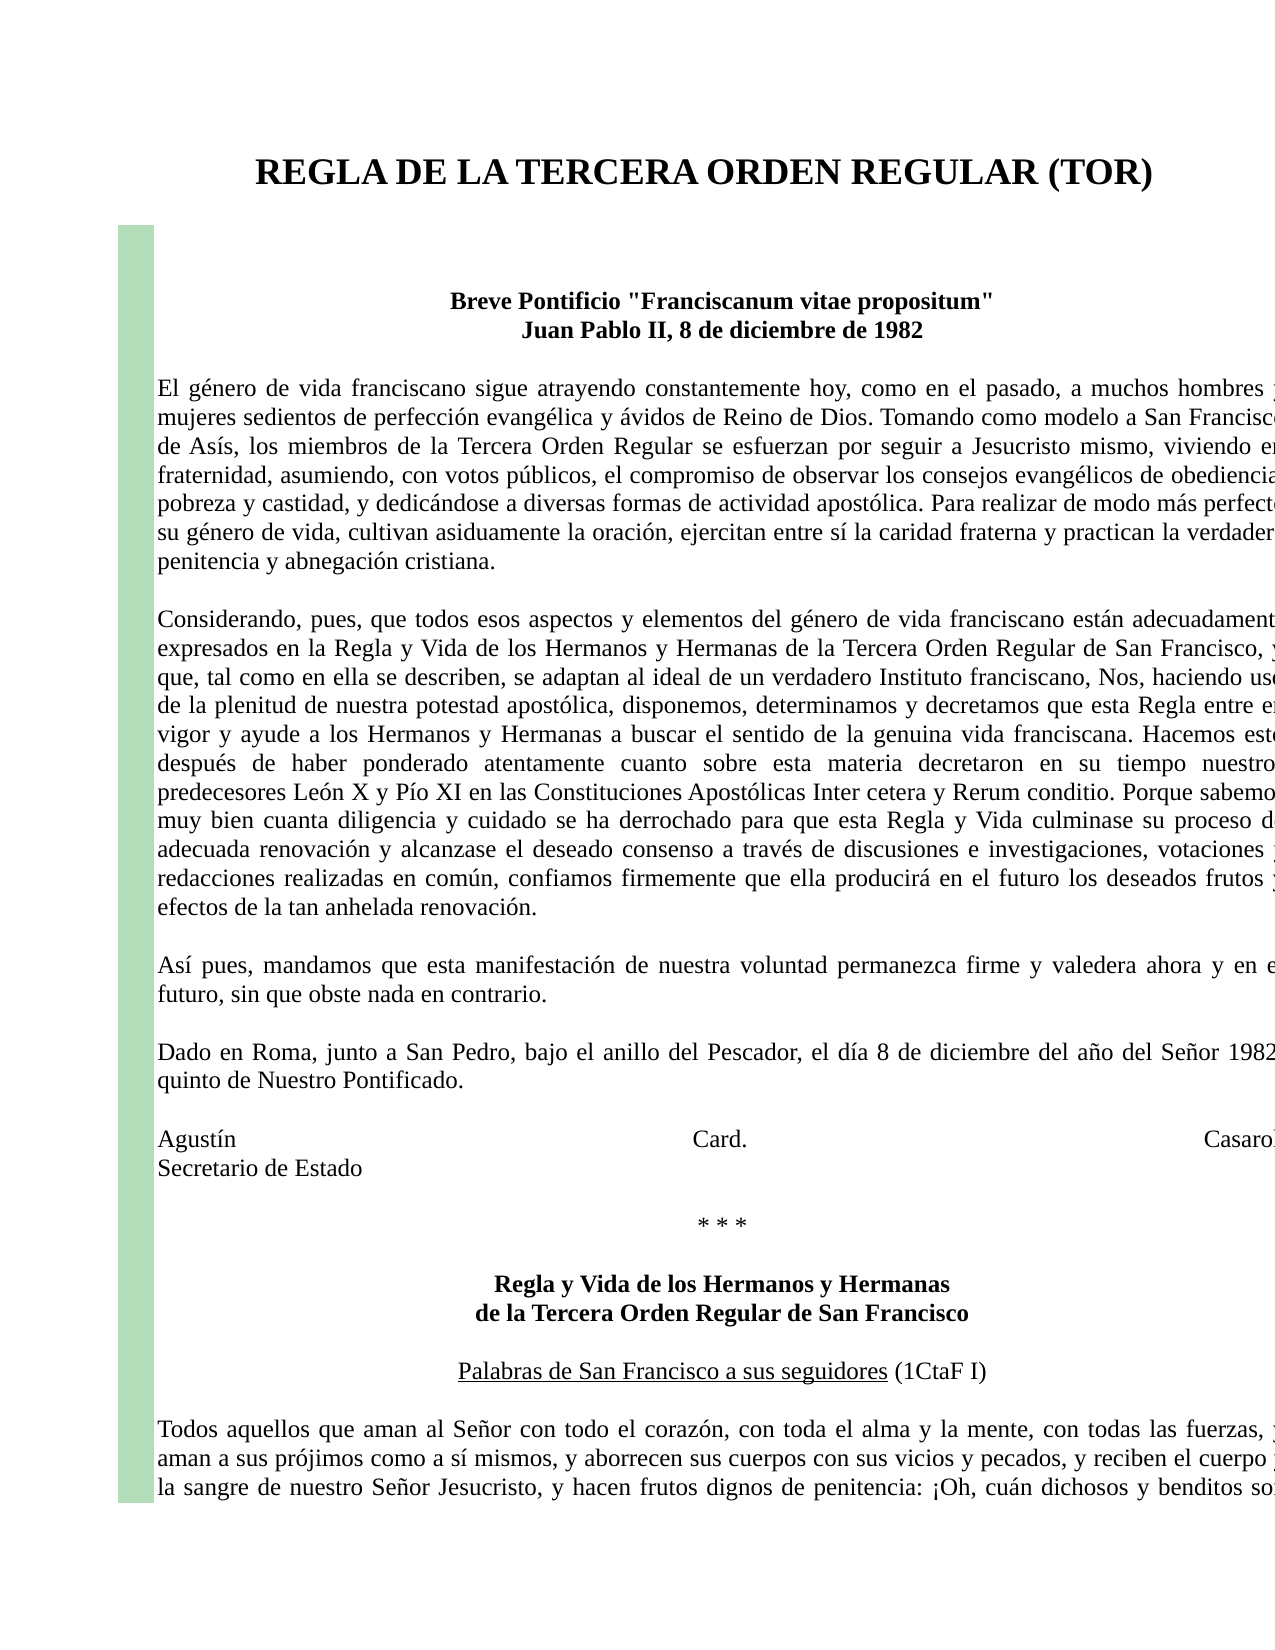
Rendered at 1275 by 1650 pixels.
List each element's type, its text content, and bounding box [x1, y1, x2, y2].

table_header Breve Pontificio "Franciscanum vitae propositum" Juan Pablo II, 8 de diciembre de 1982 El género de vida franciscano sigue atrayendo constantemente hoy, como en el pasado, a muchos hombres y mujeres sedientos de perfección evangélica y ávidos de Reino de Dios. Tomando como modelo a San Francisco de Asís, los miembros de la Tercera Orden Regular se esfuerzan por seguir a Jesucristo mismo, viviendo en fraternidad, asumiendo, con votos públicos, el compromiso de observar los consejos evangélicos de obediencia, pobreza y castidad, y dedicándose a diversas formas de actividad apostólica. Para realizar de modo más perfecto su género de vida, cultivan asiduamente la oración, ejercitan entre sí la caridad fraterna y practican la verdadera penitencia y abnegación cristiana. Considerando, pues, que todos esos aspectos y elementos del género de vida franciscano están adecuadamente expresados en la Regla y Vida de los Hermanos y Hermanas de la Tercera Orden Regular de San Francisco, y que, tal como en ella se describen, se adaptan al ideal de un verdadero Instituto franciscano, Nos, haciendo uso de la plenitud de nuestra potestad apostólica, disponemos, determinamos y decretamos que esta Regla entre en vigor y ayude a los Hermanos y Hermanas a buscar el sentido de la genuina vida franciscana. Hacemos esto después de haber ponderado atentamente cuanto sobre esta materia decretaron en su tiempo nuestros predecesores León X y Pío XI en las Constituciones Apostólicas Inter cetera y Rerum conditio. Porque sabemos muy bien cuanta diligencia y cuidado se ha derrochado para que esta Regla y Vida culminase su proceso de adecuada renovación y alcanzase el deseado consenso a través de discusiones e investigaciones, votaciones y redacciones realizadas en común, confiamos firmemente que ella producirá en el futuro los deseados frutos y efectos de la tan anhelada renovación. Así pues, mandamos que esta manifestación de nuestra voluntad permanezca firme y valedera ahora y en el futuro, sin que obste nada en contrario. Dado en Roma, junto a San Pedro, bajo el anillo del Pescador, el día 8 de diciembre del año del Señor 1982, quinto de Nuestro Pontificado. Agustín Card. Casaroli Secretario de Estado * * * Regla y Vida de los Hermanos y Hermanas de la Tercera Orden Regular de San Francisco Palabras de San Francisco a sus seguidores (1CtaF I) Todos aquellos que aman al Señor con todo el corazón, con toda el alma y la mente, con todas las fuerzas, y aman a sus prójimos como a sí mismos, y aborrecen sus cuerpos con sus vicios y pecados, y reciben el cuerpo y la sangre de nuestro Señor Jesucristo, y hacen frutos dignos de penitencia: ¡Oh, cuán dichosos y benditos son aquellos y aquellas que hacen tales cosas y perseveran en ellas! Porque se posará sobre ellos el espíritu del Señor y hará en ellos habitáculo y mansión; y son hijos del Padre celestial, cuyas obras realizan; y son esposos, hermanos y madres de nuestro Señor Jesucristo. Somos esposos cuando el alma fiel se une, por el Espíritu Santo, a nuestro Señor Jesucristo. Le somos hermanos cuando hacemos la voluntad del Padre que está en los cielos. Madres, cuando lo llevamos en nuestro corazón y en nuestro cuerpo por el amor divino y por una conciencia pura y sincera; lo damos a luz por las obras santas, que deben ser luz para ejemplo de los demás. ¡Oh, cuán glorioso, santo y grande es tener en los cielos un padre! ¡Oh, cuán santo, consolador, hermoso y admirable es tener un tal esposo! ¡Oh, cuán santo y cuán amado, agradable, humilde, pacífico, dulce, amable y sobre todas las cosas deseable es tener un tal hermano y un tal hijo, nuestro Señor Jesucristo, que dio la vida por sus ovejas y oró al Padre diciendo: Padre santo, guarda en tu nombre a aquellos que me diste en el mundo; tuyos eran y tú me los diste a mí. Y las palabras que me diste, a ellos se las he dado, y ellos las han recibido y han creído verdaderamente que salí de ti, y han conocido que tú me enviaste. Ruego por ellos y no por el mundo. Bendícelos y conságralos y yo por ellos me consagro a mí mismo. No ruego sólo por ellos, sino por los que han de creer en mí por su palabra, para que sean consagrados en la unidad como también nosotros. Y quiero, Padre, que donde yo estoy, también ellos estén conmigo, para que vean mi gloria en tu reino (cf. Jn 17). Amén. I. ¡En el nombre del Señor! Comienza la Regla y Vida de los hermanos y hermanas de la Tercera Orden Regular de San Francisco 1. La forma de vida de los hermanos y hermanas de la Tercera Orden Regular de San Francisco es ésta: observar el santo Evangelio de nuestro Señor Jesucristo, viviendo en obediencia, en pobreza y en castidad (1). Los que siguen a Jesucristo a ejemplo de San Francisco (2), están obligados a hacer más y mayores cosas, observando los preceptos y los consejos de nuestro Señor Jesucristo, y deben negarse a sí mismos, según lo que cada uno prometió a Dios (3). 2. Los hermanos y las hermanas de esta Orden, junto con todos los que quieren servir al Señor Dios en el seno de la santa Iglesia católica y apostólica, perseveren en la verdadera fe y penitencia (4). Propónganse vivir esta conversión evangélica en el espíritu de oración, de pobreza y de humildad. Y absténganse de todo mal y perseveren hasta el fin en el bien (5), porque el mismo Hijo de Dios ha de venir en gloria y dirá a todos los que le conocieron y adoraron y le sirvieron en penitencia: Venid, benditos de mi Padre, recibid el reino que os está preparado desde el origen del mundo (6). 3. Los hermanos y las hermanas prometen obediencia y reverencia al Papa y a la Iglesia Católica. Obedezcan, con el mismo espíritu, a quienes han sido constituidos servidores de la fraternidad (7). Y, dondequiera que estén y en cualquier lugar en que se encuentren, deben tratarse y honrarse unos a otros espiritual y diligentemente (8). Y fomenten la unidad y comunión con todos los miembros de la familia franciscana. II. Ingreso en esta vida 4. Aquellos que, inspirándoselo el Señor, vienen a nosotros con voluntad de abrazar esta vida, sean recibidos benignamente. Y en el tiempo oportuno serán presentados a los ministros que tienen la potestad de admitir en la fraternidad (9). 5. Los ministros asegúrense de que los aspirantes se adhieren verdaderamente a la fe católica y a los sacramentos de la Iglesia. Si son idóneos, sean iniciados en la vida de la fraternidad. Y expóngaseles diligentemente todo lo que se refiere a esta vida evangélica, principalmente estas palabras del Señor: Si quieres ser perfecto, vete y vende todo cuanto tienes, y dáselo a los pobres, y tendrás un tesoro en el cielo; luego ven y sígueme. Y también: Si alguno quiere venir en pos de mí, niéguese a sí mismo y tome su cruz y sígame (10). 6. Así, guiados por el Señor, comiencen la vida de penitencia, conscientes de que todos hemos de estar convirtiéndonos continuamente. Para significar la conversión y consagración a la vida evangélica, usen vestidos viles y compórtense con simplicidad (11). 7. Terminado el tiempo de prueba, sean recibidos a la obediencia, prometiendo observar siempre esta vida y regla (12). Y, pospuesto todo cuidado y solicitud, empéñense, del mejor modo que puedan, en servir, amar, honrar y adorar al Señor Dios con limpio corazón y mente pura (13). 8. Hagan siempre en sí mismos habitación y morada a Aquel que es el Señor Dios omnipotente, Padre e Hijo y Espíritu Santo (14), de tal manera que crezcan en el amor universal con corazón indiviso, convirtiéndose continuamente a Dios y al prójimo. III. Espíritu de oración 9. Dondequiera, en todo lugar, a toda hora y en todo tiempo, los hermanos y las hermanas crean verdadera y humildemente, y tengan en el corazón y amen, honren, adoren, sirvan, alaben, bendigan y glorifiquen al altísimo y sumo Dios eterno, Padre e Hijo y Espíritu Santo (15). Y adórenlo con puro corazón, porque es necesario orar siempre y no desfallecer; pues tales son los adoradores que el Padre busca (16). Con este mismo espíritu celebren el oficio divino en unión con la Iglesia universal. Aquellos y aquellas a quienes Dios ha llamado a la vida de contemplación, manifiesten con alegría renovada cada día su dedicación a Dios y celebren el amor que al mundo tiene el Padre, quien nos creó, nos redimió y por su sola misericordia nos salvará (17). 10. Los hermanos y las hermanas, junto con todas las criaturas de Dios, alaben al Señor, rey de cielo y tierra, y denle gracias porque, por su santa voluntad y por medio de su único Hijo con el Espíritu Santo, creó todas las cosas espirituales y corporales y nos creó también a nosotros a su imagen y semejanza (18). 11. Los hermanos y las hermanas, conformándose totalmente al santo Evangelio, mediten y retengan las palabras de nuestro Señor Jesucristo, que es el Verbo del Padre, y las palabras del Espíritu Santo, que son espíritu y vida (19). 12. Participen en el sacrificio de nuestro Señor Jesucristo y reciban su cuerpo y su sangre con gran humildad y veneración, recordando lo que dice el Señor: Quien come mi carne y bebe mi sangre, tiene vida eterna (20). Tributen toda la reverencia y todo el honor que puedan al santísimo cuerpo y sangre de nuestro Señor Jesucristo, y a sus sacratísimos nombres y a las palabras escritas de Aquel en quien todas las cosas que hay en los cielos y en la tierra han sido pacificadas y reconciliadas con el Dios omnipotente (21). 13. Los hermanos y las hermanas, en todas sus caídas, no tarden en reprenderse interiormente por la contrición y exteriormente por la confesión, y hagan frutos dignos de penitencia (22). Deben también ayunar, pero procuren ser siempre sencillos y humildes (23). Ninguna otra cosa, por consiguiente, deseen, sino a nuestro Salvador, quien se ofreció a sí mismo como sacrificio y hostia, por medio de su propia sangre, en el altar de la cruz, por nuestros pecados, dejándonos ejemplo para que sigamos sus huellas (24). IV. Vida en castidad por el reino de los cielos 14. Consideren los hermanos y las hermanas en cuán grande excelencia los ha constituido el Señor Dios, pues los creó y formó a imagen de su querido Hijo según el cuerpo y a su semejanza según el espíritu (25). Por Cristo y en Cristo creados, han elegido esta forma de vida, que está fundada en las palabras y ejemplos de nuestro Redentor. 15. Ellos, que profesan la castidad "por el reino de los cielos" (Mt 19,12), se preocupan de los asuntos del Señor (1 Cor 7,32), y ninguna otra cosa han de hacer sino seguir la voluntad del Señor y agradarle (26). Y háganlo todo de tal manera que el amor de caridad a Dios y a todos los hombres brille por las obras. 16. Recuerden que, por un don eximio de la gracia, han sido llamados a manifestar en su vida aquel admirable misterio de la Iglesia, por el que está unida a Cristo, su divino esposo (cf. Ef 5,23-26). 17. Tengan ante los ojos, en primer lugar, el ejemplo de la bienaventurada Virgen María, Madre de Dios y de nuestro Señor Jesucristo. Hagan esto según el mandato del bienaventurado Francisco, quien profesó una máxima veneración a santa María, Señora y Reina, que es "virgen hecha iglesia" (27). Y recuerden que la inmaculada Virgen María, cuyo ejemplo han de seguir, se llamó a sí misma esclava del Señor (Lc 1,38). V. Modo de servir y de trabajar (28) 18. Como pobres, los hermanos y las hermanas a quienes el Señor ha dado la gracia de servir o de trabajar, sirvan y trabajen fiel y devotamente, de tal manera que, excluida la ociosidad, enemiga del alma, no apaguen el espíritu de la santa oración y devoción, a cuyo servicio deben estar las demás cosas temporales (29). 19. Y, como remuneración por el trabajo, reciban para sí y para sus hermanos y hermanas las cosas necesarias al cuerpo, y esto humildemente, como conviene a los siervos de Dios y seguidores de la santísima pobreza (30). Y empéñense en distribuir a los pobres todo lo que quede (31). Y nunca deben desear estar sobre los otros, sino, más bien, deben ser siervos y estar sujetos a toda humana criatura por Dios (32). 20. Los hermanos y las hermanas sean apacibles, pacíficos y modestos, mansos y humildes, hablando a todos decorosamente, como conviene. Y, dondequiera que estén o vayan por el mundo, no litiguen ni contiendan de palabra, ni juzguen a los otros, sino muéstrense gozosos en el Señor y alegres y convenientemente graciosos. Y digan este saludo: "El Señor te dé la paz" (33). VI. Vida en pobreza 21. Empéñense todos los hermanos y las hermanas en seguir la humildad y la pobreza de nuestro Señor Jesucristo, el cual, siendo Él sobremanera rico, quiso, junto con la bienaventurada Virgen, su madre, elegir en el mundo la pobreza, y se anonadó a sí mismo (34). Y recuerden que nada hemos de tener de este mundo, sino que, como dice el Apóstol, estamos contentos teniendo qué comer y con qué vestirnos. Y guárdense mucho del dinero (35). Y deben gozarse cuando conviven con personas de baja condición y despreciadas, con los pobres y los débiles y los enfermos y los leprosos y los mendigos de los caminos (36). 22. Los que son verdaderamente pobres de espíritu, siguiendo el ejemplo del Señor, nada se apropian para sí ni a nadie se lo vedan, sino que viven como peregrinos y forasteros en este mundo. Ésta es la excelencia de la altísima pobreza, la que nos ha constituido en herederos y reyes del reino de los cielos, nos ha hecho pobres en cosas y nos ha sublimado en virtudes. Sea ésta nuestra porción, la que conduce a la tierra de los vivientes. Adheridos totalmente a ella, por el nombre de nuestro Señor Jesucristo jamás queramos tener ninguna otra cosa bajo el cielo (37). VII. Vida fraterna 23. Por el amor de Dios, los hermanos y las hermanas ámense mutuamente, como dice el Señor: Éste es mi mandamiento, que os améis unos a otros como yo os he amado. Y muestren con obras el amor que se tienen mutuamente (38). Y confiadamente manifieste el uno al otro su propia necesidad, para que le encuentre lo necesario y se lo proporcione (39). Dichosos los que aman tanto al otro cuando está enfermo y no puede corresponderles como cuando está sano y puede corresponderles (40). Y de todo cuanto les suceda, den gracias al Creador, y deseen estar tal como el Señor les quiere, sanos o enfermos (41). 24. Si sucediera alguna vez que, por una palabra o gesto, surgiera entre ellos un motivo de turbación, inmediatamente, antes de presentar la ofrenda de la propia oración ante el Señor (cf. Mt 5,24), pida perdón humildemente el uno al otro (cf. Mt 18,35). Si alguno descuidase gravemente la forma de vida que ha profesado, sea amonestado por el ministro o por los otros que hubiesen conocido su culpa. Y éstos no lo abochornen ni lo critiquen, sino tengan para con él gran misericordia (42). Y todos deben cuidadosamente evitar el airarse y conturbarse a causa del pecado de alguno, porque la ira y la conturbación impiden en sí y en los otros la caridad (43). VIII. Obediencia caritativa (44) 25. Los hermanos y las hermanas, a ejemplo del Señor Jesús que puso su voluntad en la voluntad del Padre (45), recuerden que han renunciado por Dios a sus propias voluntades (46). En todos los capítulos que hacen, busquen primero el reino de Dios y su justicia (Mt 6,33), y exhórtense para que puedan observar mejor la Regla que han prometido y seguir fielmente las huellas de nuestro Señor Jesucristo (47). No tengan potestad o dominio, y menos entre ellos (48). Por la caridad del espíritu, sírvanse y obedézcanse unos a otros de buen grado. Y ésta es la verdadera y santa obediencia de nuestro Señor Jesucristo (49). 26. Estén obligados a tener siempre a uno por ministro y siervo de la fraternidad (50), y estén obligados firmemente a obedecerle en todo lo que prometieron al Señor observar y no está en contra del alma y de esta Regla (51). 27. Los que son ministros y siervos de los otros hermanos, visítenlos, y humilde y caritativamente amonéstenlos y anímenlos (52). Y dondequiera haya hermanos y hermanas que sepan y conozcan que no pueden observar espiritualmente la Regla, deben y pueden recurrir a sus ministros. Y los ministros acójanlos caritativa y benignamente, y tengan para con ellos una familiaridad tan grande, que puedan los hermanos y hermanas hablar y comportarse con los ministros como los señores con sus siervos; pues así debe ser, que los ministros sean siervos de todos los hermanos y hermanas (53). 28. Y nadie se apropie ministerio alguno, sino que, en el tiempo establecido, él mismo deje de buen grado su cargo (54). IX. Vida apostólica 29. Los hermanos y las hermanas amen al Señor con todo el corazón, con toda el alma y la mente, con todas las fuerzas, y amen a sus prójimos como a sí mismos (55). Y enaltezcan al Señor en sus obras, pues para esto los ha enviado al mundo entero, para que de palabra y de obra den testimonio de su voz y hagan saber a todos que no hay otro omnipotente sino Él (56). 30. Que la paz que anuncian de palabra, la tengan, y en mayor medida, en sus corazones. Que nadie se vea provocado por ellos a ira o escándalo, sino que, por su mansedumbre, todos sean inducidos a la paz, a la benignidad y a la concordia. Pues para esto han sido llamados los hermanos y las hermanas: para curar a los heridos, vendar a los fracturados y corregir a los equivocados (57). Y, dondequiera que estén, recuerden que se dieron y que abandonaron sus cuerpos al Señor Jesucristo. Y por su amor deben exponerse a los enemigos tanto visibles como invisibles, porque dice el Señor: Dichosos los que padecen persecución por causa de la justicia, porque de ellos es el reino de los cielos (58). 31. En la caridad que es Dios, todos los hermanos y las hermanas, que oran o que sirven o que trabajan, empéñense en humillarse en todas las cosas, en no gloriarse ni gozarse en sí mismos, ni exaltarse interiormente por las palabras y obras buenas, más aún, por ningún bien que Dios hace o dice y realiza alguna vez en ellos y por ellos (59). En todo lugar y en todas las circunstancias, reconozcan que todos los bienes son del Señor Dios altísimo y dueño de todo; y denle gracias a Él, de quien proceden todos los bienes (60). Exhortación y bendición 32. Aplíquense todos los hermanos y las hermanas a lo que por encima de todo deben anhelar: tener el espíritu del Señor y su santa operación (61). Y, siempre sumisos a la santa Iglesia, firmes en la fe católica, observen la pobreza y la humildad y el santo Evangelio de nuestro Señor Jesucristo que firmemente han prometido (62). Y todo el que guarde estas cosas, sea colmado en el cielo de la bendición del altísimo Padre, y sea colmado en la tierra de la bendición de su amado Hijo, con el santísimo Espíritu Paráclito y con todas las virtudes de los cielos y con todos los santos. Y yo, el hermano Francisco, pequeñuelo, siervo vuestro, os confirmo cuanto puedo, interior y exteriormente, esta santísima bendición (Test 40-41). Notas: 1) 1 R 1,1: "La regla y vida de estos hermanos es ésta, a saber, vivir en obediencia, en castidad y sin nada propio, y seguir la doctrina y las huellas de nuestro Señor Jesucristo".- 2 R 1,1: "La regla y vida de los hermanos menores es ésta, a saber, observar el santo Evangelio de nuestro Señor Jesucristo viviendo en obediencia, sin nada propio y en castidad".- RCl 1,1-2: "La forma de vida de la Orden de las Hermanas Pobres, que el bienaventurado Francisco instituyó, es ésta: observar el santo Evangelio de nuestro Señor Jesucristo, viviendo en obediencia, sin nada propio y en castidad". 2) RCl 6,1: "Después que el altísimo Padre celestial se dignó, por su gracia, iluminar mi corazón para que, a ejemplo y según las enseñanzas de nuestro beatísimo Padre San Francisco, hiciese yo penitencia, poco después de su conversión, le prometí voluntariamente obediencia junto con mis hermanas". 3) 2CtaF 36-40: "Y de manera especial los religiosos, que renunciaron al siglo, están obligados a hacer más y mayores cosas, pero sin omitir éstas. Debemos aborrecer nuestros cuerpos con sus vicios y pecados, porque dice el Señor en el Evangelio: todos los males, vicios y pecados salen del corazón (Mt 15,18-19; Mc 7,23). Debemos amar a nuestros enemigos y hacer el bien a los que nos tienen odio (cf. Mt 5,44; Lc 6,27). Debemos guardar los preceptos y los consejos de nuestro Señor Jesucristo. Debemos, igualmente, negarnos a nosotros mismos (cf. Mt 16,24) y poner nuestros cuerpos bajo el yugo de la servidumbre y de la santa obediencia, según lo que cada uno prometió al Señor". 4) 1 R 23,7: "Y a cuantos quieren servir al Señor Dios en el seno de la santa Iglesia católica y apostólica y a todos los órdenes siguientes..., humildemente les rogamos y suplicamos todos nosotros, hermanos menores, siervos inútiles (Lc 17,10), que todos perseveremos en la verdadera fe y penitencia, porque de otro modo nadie se puede salvar". 5) 1 R 21,9: "Guardaos y absteneos de todo mal y perseverad hasta el fin en el bien". 6) R 23,4: "Y te damos gracias porque este mismo Hijo tuyo ha de venir en la gloria de su majestad... a decir a todos los que te conocieron y adoraron y te sirvieron en penitencia: Venid, benditos de mi Padre, recibid el reino que os está preparado desde el origen del mundo (cf. Mt 25,34)". 7) 1 R Pról. 3-4: "El hermano Francisco, y todo aquel que sea cabeza de esta Religión, prometa obediencia y reverencia al señor papa Inocencio y a sus sucesores. Y todos los otros hermanos están obligados a obedecer al hermano Francisco y a sus sucesores".- 2 R 1,2-3: "El hermano Francisco promete obediencia y reverencia al señor papa Honorio y a sus sucesores canónicamente elegidos y a la Iglesia romana. Y los otros hermanos estén obligados a obedecer al hermano Francisco y a sus sucesores".- RCl 1,3-5: "Clara, indigna sierva de Cristo y plantita del beatísimo padre Francisco, promete obediencia y reverencia al señor Papa Inocencio y a sus sucesores elegidos canónicamente. Y así como en el principio de su conversión prometió, juntamente con sus hermanas, obediencia a San Francisco, esa misma obediencia promete mantener inviolablemente también a sus sucesores. Y las demás hermanas estén siempre obligadas a obedecer a los sucesores de San Francisco, a la hermana Clara y a las demás abadesas, canónicamente elegidas, que le sucedieren". 8) Test 1: "El Señor me dio a mí, el hermano Francisco, de esta manera comenzar a hacer penitencia...".- 1 R 7,15: "Y, dondequiera que estén o en cualquier lugar en que se encuentren unos con otros, los hermanos deben tratarse espiritual y diligentemente y honrarse mutuamente sin murmuración".- 2 R 6,7-8: "Y dondequiera que estén y se encuentren unos con otros los hermanos, condúzcanse mutuamente con familiaridad entre sí. Y exponga confiadamente el uno al otro su necesidad, porque si la madre nutre y quiere a su hijo carnal, ¿cuánto más amorosamente debe cada uno querer y nutrir a su hermano espiritual?". 9) 1 R 2,1-3: "Si alguno, queriendo, por divina inspiración, abrazar esta vida, viene a nuestros hermanos, sea recibido benignamente por ellos. Y, si está resuelto a tomar nuestra vida, guárdense mucho los hermanos de entrometerse en sus negocios temporales y preséntenlo cuanto antes a su ministro. Y el ministro acójalo benignamente y anímelo...".- 2 R 2,1: "Si algunos quieren tomar esta vida y vienen a nuestros hermanos, remítanlos a sus ministros provinciales; a ellos solamente, y no a otros, se concede la licencia de recibir hermanos".- RCl 2,1: "Si alguna, por inspiración divina, viene a nosotras con deseo de abrazar esta vida, la abadesa pida, por obligación, el consentimiento de todas las hermanas...". 10) 2 R 2,2-6: "Y los ministros examínenlos diligentemente sobre la fe católica y los sacramentos de la Iglesia. Y si creen todo esto, y quieren profesarlo fielmente, y guardarlo firmemente hasta el fin..., díganles la palabra del santo Evangelio (cf. Mt 19,21): que vayan y vendan todo lo suyo y procuren distribuírselo a los pobres. Y, si no pueden hacerlo, les es suficiente la buena voluntad".- RCl 2,3-9: "Y si le pareciere bien a la abadesa recibirla, examínela o hágala examinar cuidadosamente acerca de la fe católica y de los sacramentos de la Iglesia. Y si cree todo esto y está dispuesta a confesarlo fielmente y a cumplirlo firmemente hasta el fin..., expóngale puntualmente el tenor de nuestra vida. Y si fuere idónea, dígasele la palabra del santo Evangelio (cf. Mt 19,21): que vaya y venda todas sus cosas y procure distribuirlas a los pobres. Mas, si no lo pudiere hacer, le basta la buena voluntad".- 1 R 1,1-3: "Esta es la vida y regla de los hermanos: ...y seguir la doctrina y las huellas de N. S. J. C., el cual dice: Si quieres ser perfecto, vete y vende todas las cosas (cf. Lc 18,22) que tienes y dáselas a los pobres, y tendrás un tesoro en el cielo; y ven, sígueme (Mt 19,21). Y también: Si alguno quiere venir en pos de mí, niéguese a sí mismo y tome su cruz y sígame (Mt 16,24)".- 1 R 2,3-4: "Y el ministro acójalo benignamente y anímelo y expóngale con esmero el tenor de nuestra vida. Cumplido esto, el mencionado aspirante venda todas sus cosas y procure distribuírselo todo a los pobres, si quiere y puede hacerlo según el espíritu sin impedimento". 11) 1 R 2,14-15: "Y todos los hermanos vistan ropas viles...; porque dice el Señor en el Evangelio: Los que visten con lujo y viven entre placeres (Lc 7,25) y los que viven muellemente, en las casas de los reyes están (Mt 11,8). Y, aunque les tachen de hipócritas, sin embargo, no cesen de obrar bien, ni busquen en este siglo vestidos caros, para que puedan tener vestido en el reino de los cielos".- 2 R 2,16-17: "Y todos los hermanos vistan ropas viles... Amonesto y exhorto a todos ellos a que no desprecien ni juzguen a quienes ven que se visten de prendas muelles y de colores y que toman manjares y bebidas exquisitos; al contrario, cada uno júzguese y despréciese a sí mismo".- RCl 2,25: "Y, por amor del santísimo y amadísimo Niño, envuelto en pobrísimos pañales y reclinado en un pesebre (cf. 2,7.12), y de su santísima Madre, amonesto, ruego y exhorto que se vistan siempre de vestidos viles". 12) 1 R 2,9: "Y, cumplido el año y término de la probación, sea recibido a la obediencia".- 2 R 2,11: "Y, terminado el año de la probación, sean recibidos a la obediencia, prometiendo guardar siempre esta vida y regla".- RCl 2,14: "Y terminado el año de prueba, sea recibida a la obediencia, prometiendo observar siempre la vida y forma de nuestra pobreza". 13) 1 R 22,26: "...ruego a todos los hermanos, tanto a los ministros como a los otros que, removido todo impedimento y pospuesta toda preocupación y solicitud, como mejor puedan, sirvan, amen, honren y adoren al Señor Dios, y háganlo con limpio corazón y mente pura, que es lo que Él busca por encima de todo".- Adm 16,2: "Son verdaderamente de corazón limpio los que desprecian lo terreno, buscan lo celestial y nunca dejan de adorar y contemplar al Señor Dios vivo y verdadero con corazón y ánimo limpio". 14) 1 R 22,27: "Y hagamos siempre en ellos habitación y morada (cf. Jn 14,23) a Aquel que es el Señor Dios omnipotente, Padre e Hijo y Espíritu Santo".- 1CtaF I,5-10: "¡Oh, cuán dichosos y benditos son los hombres y mujeres que practican estas cosas y perseveran en ellas! Porque se posará sobre ellos el espíritu del Señor (cf. Is 11,2) y hará en ellos habitación y morada (cf. Jn 14,23); y son hijos del Padre celestial...".- 2CtaF 48-53: "Y sobre todos aquellos y aquellas que cumplan estas cosas y perseveren hasta el fin, se posará el Espíritu del Señor (Is 11,2) y hará en ellos habitación y morada (cf. Jn 14,23). Y serán hijos del Padre celestial (cf. Mt 5,45), cuyas obras realizan. Y son esposos, hermanos y madres de N. S. Jesucristo (cf. Mt 12,50). Somos esposos cuando el alma fiel se une, por el Espíritu Santo, a Jesucristo. Y hermanos somos cuando cumplimos la voluntad del Padre, que está en el cielo (cf. Mt 12,50); madres, cuando lo llevamos en el corazón y en nuestro cuerpo (cf. 1 Cor 6,20) por el amor y por una conciencia pura y sincera; lo damos a luz por las obras santas, que deben ser luz para ejemplo de otros (cf. Mt 5,16)". 15) 1 R 23,11: "Nada, pues, impida, nada separe, nada adultere; nosotros todos, dondequiera, en todo lugar, a toda hora y en todo tiempo, todos los días y continuamente, creamos verdadera y humildemente y tengamos en el corazón y amemos, honremos, adoremos, sirvamos, alabemos y bendigamos, glorifiquemos y sobreexaltemos, engrandezcamos y demos gracias al altísimo y sumo Dios eterno, trinidad y unidad, Padre e Hijo y Espíritu Santo, creador de todas las cosas y salvador de todos los que en Él creen y esperan y lo aman; que, sin principio y sin fin, es inmutable, invisible, inenarrable...". 16) 1 R 22,29-30: "Y adorémosle con puro corazón, porque es preciso orar siempre y no desfallecer (Lc 18,1); pues tales son los adoradores que el Padre busca (cf. Jn 4,23-24)". 17) 1 R 23,8: "Amemos todos con todo el corazón, con toda el alma, con toda la mente, con toda la fuerza y poder (cf. Mc 12,30), con todo el entendimiento, con todas las energías, con todo el empeño, con todo el afecto, con todas las entrañas, con todos los deseos y quereres, al Señor Dios (Mc 12,30. 33; Lc 10,27), que nos dio y nos da a todos nosotros todo el cuerpo, toda el alma y toda la vida; que nos creó, nos redimió y por sola su misericordia nos salvará (cf. Tob 13,5); que nos ha hecho y hace todo bien a nosotros, miserables y míseros, pútridos y hediondos, ingratos y malos". 18) 1 R 23,1: "Omnipotente, santísimo, altísimo y sumo Dios, Padre santo y justo, Señor, rey de cielo y tierra (cf. Mt 11,25), te damos gracias por ti mismo, pues por tu santa voluntad, y por medio de tu único Hijo con el Espíritu Santo, creaste todas las cosas espirituales y corporales, y a nosotros, hechos a tu imagen y semejanza, nos colocaste en el paraíso (cf. Gén 1,26; 2,15)".- Cánt 3: "Loado seas, mi Señor, con todas tus criaturas...". 19) 2CtaF 3: "Por eso... me he propuesto comunicaros, a través de esta carta y de mensajeros, las palabras de nuestro Señor Jesucristo, que es el verbo del Padre, y las palabras del Espíritu Santo, que son espíritu y vida (Jn 6,64)". 20) 1 R 20,5: "Y, contritos y confesados de este modo, reciban con gran humildad y veneración el cuerpo y sangre de nuestro Señor Jesucristo, recordando lo que el Señor dice: Quien come mi carne y bebe mi sangre, tiene vida eterna (Jn 6,54)". 21) CtaO 12-13: "Así, pues, besándoos los pies y con la caridad que puedo, os suplico a todos vosotros, hermanos, que tributéis toda reverencia y todo el honor, en fin, cuanto os sea posible, al santísimo cuerpo y sangre de nuestro Señor Jesucristo, en quien todas las cosas que hay en cielos y tierra han sido pacificadas y reconciliadas con el Dios omnipotente (cf. Col 1,20)".- CtaCle 1: "Reparemos todos los clérigos en el gran pecado e ignorancia en que incurren algunos sobre el santísimo cuerpo y sangre de nuestro Señor Jesucristo y sobre los sacratísimos nombres y sus palabras escritas que consagran el cuerpo".- Test 11-12: "Y quiero que estos santísimos misterios sean honrados y venerados por encima de todo y colocados en lugares preciosos. Y los santísimos nombres y sus palabras escritas, donde los encuentre en lugares indebidos, quiero recogerlos, y ruego que se recojan y se coloquen en lugar decoroso". 22) Adm 23,3: "Es siervo fiel y prudente (cf. Mt 24,45) el que en ninguna caída tarda en reprenderse interiormente por la contrición, y exteriormente por la confesión y la satisfacción de obra".- 2CtaF 25: "Hagamos, además, frutos dignos de penitencia (Lc 3,8)". 23) Cf. 1 R 3,11-13; 2 R 3,5-9; RCl 3,8-11.- Cf. Adm 19.- 2CtaF 45: "No debemos ser sabios y prudentes según la carne, sino, más bien, sencillos, humildes y puros". 24) 1 R 23,9: "Ninguna otra cosa, pues, deseemos, ninguna otra queramos, ninguna otra nos agrade y deleite, sino nuestro Creador y Redentor y Salvador, solo verdadero Dios, que es bien pleno, todo bien, bien total, verdadero y sumo bien...".- 2CtaF 11-14: "Y la voluntad de su Padre fue que su bendito y glorioso Hijo, a quien nos dio para nosotros y que nació por nuestro bien, se ofreciese a sí mismo como sacrificio y hostia, por medio de su propia sangre, en el altar de la cruz; no para sí mismo, por quien todo fue hecho (cf. Jn 1,3), sino por nuestros pecados, dejándonos ejemplo para que sigamos sus huellas (cf. 1 Pe 2,21 )". 25) Adm 5,1: "Repara, ¡oh hombre!, en cuán grande excelencia te ha constituido el Señor Dios, pues te creó y formó a imagen de su querido Hijo según el cuerpo y a su semejanza según el espíritu (cf. Gén 1,26)".- Cf. Col 1,16. 26) 1 R 22,9: "Ahora bien, después que hemos abandonado el mundo, ninguna otra cosa hemos de hacer sino seguir la voluntad del Señor y agradarle". 27) SalVM 1: "¡Salve, Señora, santa Reina, santa Madre de Dios, María, que eres virgen hecha iglesia!". 28) 1 R 7: "Modo de servir y trabajar". 29) 2 R 5,1-2: "Aquellos hermanos a quienes ha dado el Señor la gracia del trabajo, trabajen fiel y devotamente, de forma tal que, evitando el ocio, que es enemigo del alma, no apaguen el espíritu (1 Tes 5,19) de la santa oración y devoción, a cuyo servicio deben estar las demás cosas temporales".- RCl 7,1-2: "Las hermanas, a quienes el Señor ha dado la gracia de trabajar, después de la hora de tercia trabajen fiel y devotamente en un trabajo honesto y de utilidad común, de tal manera que, evitando el ocio, que es enemigo del alma, no apaguen el espíritu de la santa oración y devoción, a cuyo servicio deben estar las demás cosas temporales". 30) 2 R 5,3-4: "Y como remuneración del trabajo, reciban para sí y para sus hermanos las cosas necesarias al cuerpo, pero no dinero o pecunia; y esto háganlo humildemente, como corresponde a quienes son siervos de Dios y seguidores de la santísima pobreza". 31) 1 R 2,4: "Cumplido esto, el mencionado aspirante venda todas sus cosas y procure distribuírselo todo a los pobres, si quiere y puede hacerlo según el espíritu sin impedimento".- 1 R 9,8: "La limosna es la herencia y justicia que se debe a los pobres, adquirida para nosotros por nuestro Señor Jesucristo". 32) 2CtaF 47: "Nunca debemos desear estar sobre los otros, sino, más bien, debemos ser siervos y estar sujetos a toda humana criatura por Dios (1 Pe 2,13)". 33) 2 R 3,10-11: "Aconsejo, amonesto y exhorto en el Señor Jesucristo a mis hermanos que, cuando van por el mundo, no litiguen ni contiendan de palabra (cf. 2 Tim 2,14) ni juzguen a otros; sino sean apacibles, pacíficos y mesurados, mansos y humildes, hablando a todos decorosamente, como conviene".- 2 R 2,17: "Amonesto y exhorto a todos ellos a que no desprecien ni juzguen a quienes ven que se visten de prendas muelles y de colores y que toman manjares y bebidas exquisitos; al contrario, cada uno júzguese y despréciese a sí mismo".- 1 R 7,16: "Y guárdense de mostrarse tristes exteriormente o hipócritamente ceñudos; muéstrense, más bien, gozosos en el Señor (cf. Flp 4,4) y alegres y debidamente agradables".- Test 23: "El Señor me reveló que dijésemos este saludo: El Señor te dé la paz". 34) 1 R 9,1: "Empéñense todos los hermanos en seguir la humildad y pobreza de nuestro Señor Jesucristo...".- 2CtaF 5: "Y, siendo Él sobremanera rico (2 Cor 8,9), quiso, junto con la bienaventurada Virgen, su Madre, escoger en el mundo la pobreza".- RCl 6,6-8: "Y, a fin de que jamás nos separásemos de la santísima pobreza que habíamos abrazado, ni tampoco las que habían de venir después de nosotras, poco antes de su muerte nos escribió de nuevo su última voluntad, con estas palabras: "Yo, el hermano Francisco, el pequeñuelo, quiero seguir la vida y pobreza del altísimo Señor Jesucristo y de su santísima Madre, y perseverar en ella hasta el fin. Y os ruego a vosotras, señoras mías, y os recomiendo que viváis siempre en esta santísima vida y pobreza..."".- Cf. Flp 2,7. 35) 1 R 9,1: "Empéñense todos los hermanos en seguir la humildad y pobreza de nuestro Señor Jesucristo y recuerden que nada hemos de tener de este mundo, sino que, como dice el Apóstol, estamos contentos teniendo qué comer y con qué vestirnos (1 Tim 6,8)".- 1 R 8,11: "Pero guárdense mucho de la pecunia".- Cf. 2 R 5,3-4. 36) 1 R 9,2: "Y deben gozarse cuando conviven con gente de baja condición y despreciada, con los pobres y débiles, y con los enfermos y leprosos, y con los mendigos de los caminos". 37) Cf. Adm 14; cf. Mc 10,27-29.- 2 R 6,1-6: "Los hermanos no se apropien nada para sí, ni casa, ni lugar, ni cosa alguna. Y, como peregrinos y forasteros en este siglo (cf. Gén 23,4; Sal 38,13; 1 Pe 2,11), que sirven al Señor en pobreza y humildad, vayan por limosna confiadamente. Y no tienen por qué avergonzarse, pues el Señor se hizo pobre por nosotros en este mundo (cf. 2 Cor 8,9). Ésta es la excelencia de la altísima pobreza, la que a vosotros, mis queridísimos hermanos, os ha constituido en herederos y reyes del reino de los cielos, os ha hecho pobres en cosas y os ha sublimado en virtudes (cf. Sant 2,5). Sea ésta vuestra porción, la que conduce a la tierra de los vivientes (cf. Sal 141,6). Adheridos enteramente a ella, hermanos amadísimos, por el nombre de nuestro Señor Jesucristo, jamás queráis tener ninguna otra cosa bajo el cielo".- 1 R 7,13: "Guárdense los hermanos, dondequiera que estén, en eremitorios o en otros lugares, de apropiarse para sí ningún lugar, ni de vedárselo a nadie".- RCl 8,1-6: "Las hermanas no se apropien nada para sí, ni casa, ni lugar, ni cosa alguna...". 38) R 1 R 11,5-6: "Y ámense mutuamente, como dice el Señor: Éste es mi mandamiento, que os améis unos a otros como yo os he amado (Jn 15,12). Y muestren con obras (cf. Sant 2,18) el amor que se tienen mutuamente, como dice el apóstol: No amemos de palabra y de boca, sino de obra y de verdad (1 Jn 3,18)".- TestCl 59: "Y amándoos mutuamente en la caridad de Cristo, manifestad externamente, con vuestras obras, el amor que os tenéis internamente...". 39) 1 R 9,10: "Y manifieste confiadamente el uno al otro su propia necesidad, para que le encuentre lo necesario y se lo proporcione". 40) Adm 24: "Dichoso el siervo que ama tanto a su hermano cuando está enfermo y no puede corresponderle como cuando está sano y puede corresponderle". 41) 1 R 10,3: "Y ruego al hermano enfermo que por todo dé gracias al Creador; y que desee estar tal como el Señor le quiere, sano o enfermo...". 42) CtaM 15: "Y ninguno de los hermanos que sepa que ha pecado lo abochorne ni lo critique, sino tenga para con él gran misericordia y mantenga muy en secreto el pecado de su hermano". 43) 2 R 7,3: "Y deben evitar siempre airarse y conturbarse a causa del pecado de alguno, porque la ira y la conturbación impiden en sí y en los otros la caridad".- RCl 9,5: "Y la abadesa y sus hermanas deben evitar el airarse y conturbarse a causa del pecado de alguna, porque la ira y la conturbación impiden en sí y en las otras la caridad". 44) Adm 3,6: "Pues ésta es la obediencia caritativa (cf. 1 Pe 1,22), porque satisface a Dios y al prójimo".- SalVir 3: "¡Señora santa caridad, el Señor te salve con tu hermana la santa obediencia!". 45) 2CtaF 10: "Puso, sin embargo, su voluntad en la voluntad del Padre, diciendo...". 46) 2 R 10,2: "Pero los hermanos que son súbditos recuerden que renunciaron por Dios a las propias voluntades".- RCl 10,2: "Pero las hermanas que son súbditas recuerden que renunciaron por Dios a las propias voluntades". 47) 1 R 18,1: "Cada ministro podrá reunirse con sus hermanos una vez por año... para tratar de las cosas que se refieren a Dios".- Test 34: "...es mi testamento, que yo, el hermano Francisco, pequeñuelo, os hago a vosotros, mis benditos hermanos, por esto, para que mejor guardemos católicamente la Regla que prometimos al Señor". 48) 1 R 5,9: "Igualmente, a este propósito, ninguno de los hermanos tenga potestad o dominio, y menos entre ellos". 49) 1 R 5,14-15: "...por la caridad del espíritu, sírvanse y obedézcanse unos u otros de buen grado (cf. Gál 5,13). Y ésta es la verdadera y santa obediencia de nuestro Señor Jesucristo". 50) 2 R 8,1: "Todos los hermanos estén obligados a tener siempre por ministro y siervo general de toda la fraternidad a uno de los hermanos de esta Religión, y estén obligados firmemente a obedecerle". 51) 2 R 10,3: "Por lo cual, les mando firmemente que obedezcan a sus ministros en todo lo que prometieron al Señor observar y no está en contra del alma y de nuestra Regla".- RCl 10,3: "Por lo cual, les mando firmemente que obedezcan a sus abadesas en todo lo que prometieron observar al Señor y no está en contra del alma y de nuestra profesión". 52) 1 R 4,2: "Todos los hermanos que son constituidos ministros y siervos de los otros hermanos, distribuyan a éstos en las provincias y en los lugares en donde estén, visítenlos frecuentemente y amonéstenlos y anímenlos espiritualmente".- RCl 10,1: "La abadesa exhorte y visite a sus hermanas, y corríjalas humilde y caritativamente, y no les mande nada que esté en contra de su alma y de nuestra profesión". 53) 2 R 10,4-6: "Y dondequiera haya hermanos que sepan y conozcan que no pueden observar espiritualmente la Regla, deben y pueden recurrir a sus ministros. Y los ministros acójanlos caritativa y benignamente, y tengan para con ellos una familiaridad tan grande, que puedan los hermanos hablar y comportarse con los ministros como los señores con sus siervos; pues así debe ser, que los ministros sean siervos de todos los hermanos".- RCl 10,4: "Y la abadesa tenga para con ellas una familiaridad tan grande, que puedan las hermanas hablar y comportarse con las abadesas como las señoras con sus siervas; pues así debe ser, que las abadesas sean siervas de todas las hermanas".- TestCl 65-66: "Sea, además, tan acogedora y comunicativa con todas, que puedan manifestarle sin temor sus necesidades y acudir a ella confiadamente, a cualquier hora, como mejor les acomode, lo mismo cada una para sí como en favor de sus hermanas". 54) 1 R 17,4: "Y ningún ministro o predicador se apropie el ser ministro de los hermanos o el oficio de la predicación; de forma que, en cuanto se lo impongan, abandone su oficio sin réplica alguna". 55) 1CtaF I,1: "Todos aquellos que aman al Señor con todo el corazón, con toda el alma y la mente y con todas sus fuerzas (cf. Mc 12,30), y a sus prójimos como a sí mismos (cf. Mt 22,39)...". 56) CtaO 8-9: "Alabadlo, porque es bueno (Sal 135,1), y enaltecedlo en vuestras obras (Tob 13,6); pues para esto os ha enviado al mundo entero, para que de palabra y de obra deis testimonio de su voz y hagáis saber a todos que no hay otro omnipotente sino Él (cf. Tob 13,4)". 57) TC 58: "Amonestaba Francisco a los hermanos... Y les decía: "Que la paz que anunciáis de palabra, la tengáis, y en mayor medida, en vuestros corazones. Que nadie se vea provocado por vosotros a ira o escándalo, sino que por vuestra mansedumbre todos sean inducidos a la paz, a la benignidad y a la concordia. Pues para esto hemos sido llamados: para curar a los heridos, para vendar a los quebrados y para corregir a los equivocados. Pues muchos que parecen ser miembros del diablo, llegarán todavía a ser discípulos de Cristo"". 58) 1 R 16,10-12: "Y todos los hermanos, dondequiera que estén, recuerden que se dieron y que abandonaron sus cuerpos al Señor Jesucristo. Y por su amor deben exponerse a los enemigos tanto visibles como invisibles; porque dice el Señor: Quien pierda su alma por mi causa, la salvará (cf. Lc 9,24) para la vida eterna (Mt 25,46). Dichosos los que padecen persecución por causa de la justicia, porque de ellos es el reino de los cielos (Mt 5,10)...".- Cf. 2 R 10,11. 59) 1 R 17,5-6: "Por lo que, en la caridad que es Dios (cf. Jn 4,16), ruego a todos mis hermanos, predicadores, orantes, trabajadores, tanto clérigos como laicos, que se empeñen en humillarse en todo, en no gloriarse ni gozarse en sí mismos, ni exaltarse interiormente por las palabras y obras buenas, más aún, por ningún bien que Dios hace o dice y realiza alguna vez en ellos y por ellos...". 60) 1 R 17,17: "Y restituyamos todos los bienes al Señor Dios altísimo y sumo, y reconozcamos que todos son suyos, y démosle gracias por todos ellos, ya que todo bien de Él procede...". 61) 2 R 10,8-9: "Aplíquense, en cambio, a lo que por encima de todo deben anhelar: tener el espíritu del Señor y su santa operación, orar continuamente al Señor con un corazón puro, tener humildad y paciencia en la persecución y en la enfermedad, y amar a los que nos persiguen y reprenden y acusan, porque dice el Señor...".- RCl 10,9: "Aplíquense, en cambio, a lo que por encima de todo deben anhelar: tener el espíritu del Señor y su santa operación...". 62) 2 R 12,4: "...para que, siempre sumisos y sujetos a los pies de la misma santa Iglesia, firmes en la fe católica (cf. Col. 1,23), observemos la pobreza y la humildad y el santo Evangelio de nuestro Señor Jesucristo que firmemente hemos prometido".- RCl 12,13: "...para que, siempre sumisas y sujetas a los pies de la misma santa Iglesia, firmes en la fe católica (cf. Col 1,23), observemos la pobreza y la humildad de nuestro Señor Jesucristo y de su santísima Madre, y el santo Evangelio que firmemente hemos prometido". [Selecciones de Franciscanismo vol. XIII, n.º 37 (1984) 4-22] [154, 225, 1275, 1503]
table_header . [118, 225, 154, 1503]
table_header REGLA DE LA TERCERA ORDEN REGULAR (TOR) [118, 147, 1275, 225]
